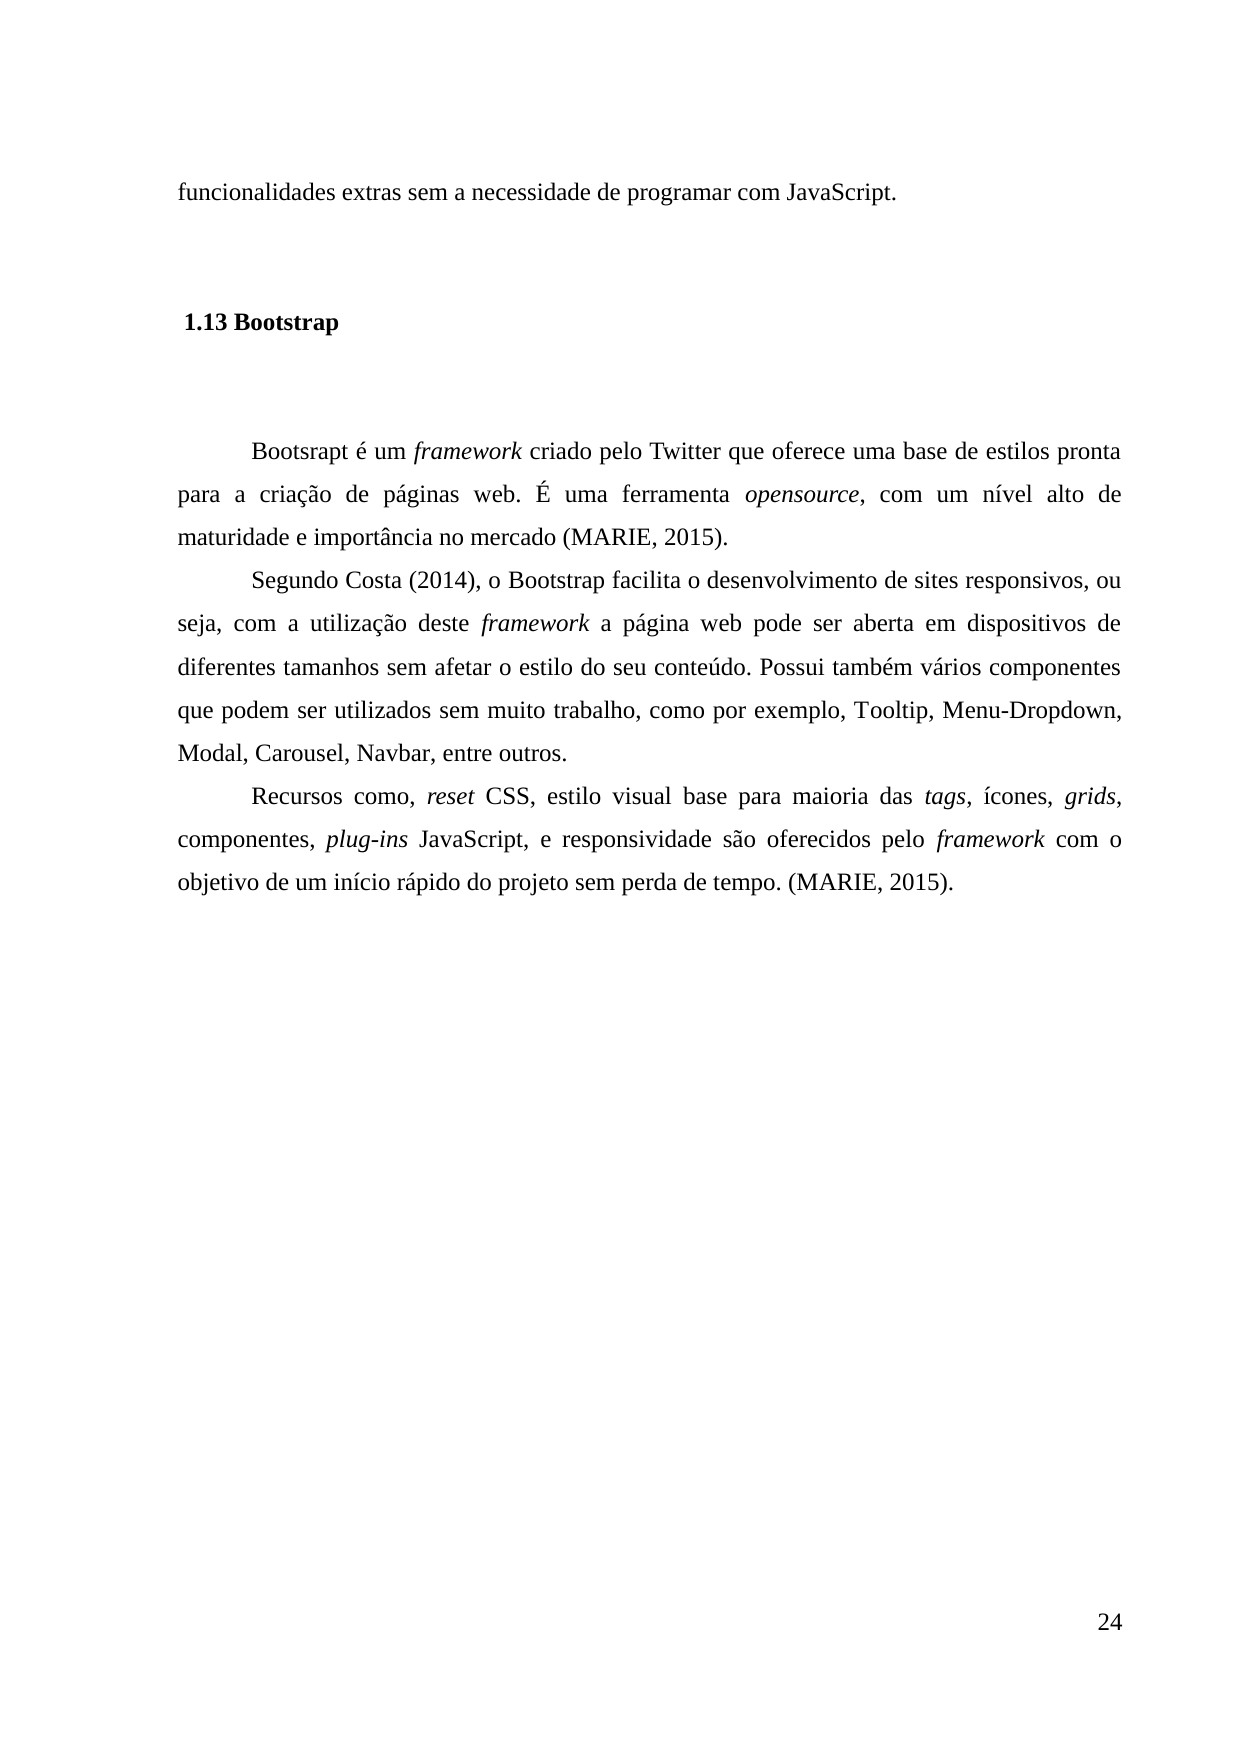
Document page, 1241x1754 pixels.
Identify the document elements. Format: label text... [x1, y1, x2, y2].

text funcionalidades extras sem a necessidade de programar com JavaScript. [177, 177, 1122, 206]
text Segundo Costa (2014), o Bootstrap facilita o desenvolvimento de sites responsivos, ou seja, com a utilização deste framework a página web pode ser aberta em dispositivos de diferentes tamanhos sem afetar o estilo do seu conteúdo. Possui também vários componentes que podem ser utilizados sem muito trabalho, como por exemplo, Tooltip, Menu-Dropdown, Modal, Carousel, Navbar, entre outros. [177, 565, 1122, 767]
subtitle Bootstrap [177, 307, 1122, 335]
text Bootsrapt é um framework criado pelo Twitter que oferece uma base de estilos pronta para a criação de páginas web. É uma ferramenta opensource, com um nível alto de maturidade e importância no mercado (MARIE, 2015). [177, 436, 1122, 551]
text Recursos como, reset CSS, estilo visual base para maioria das tags, ícones, grids, componentes, plug-ins JavaScript, e responsividade são oferecidos pelo framework com o objetivo de um início rápido do projeto sem perda de tempo. (MARIE, 2015). [177, 781, 1122, 896]
